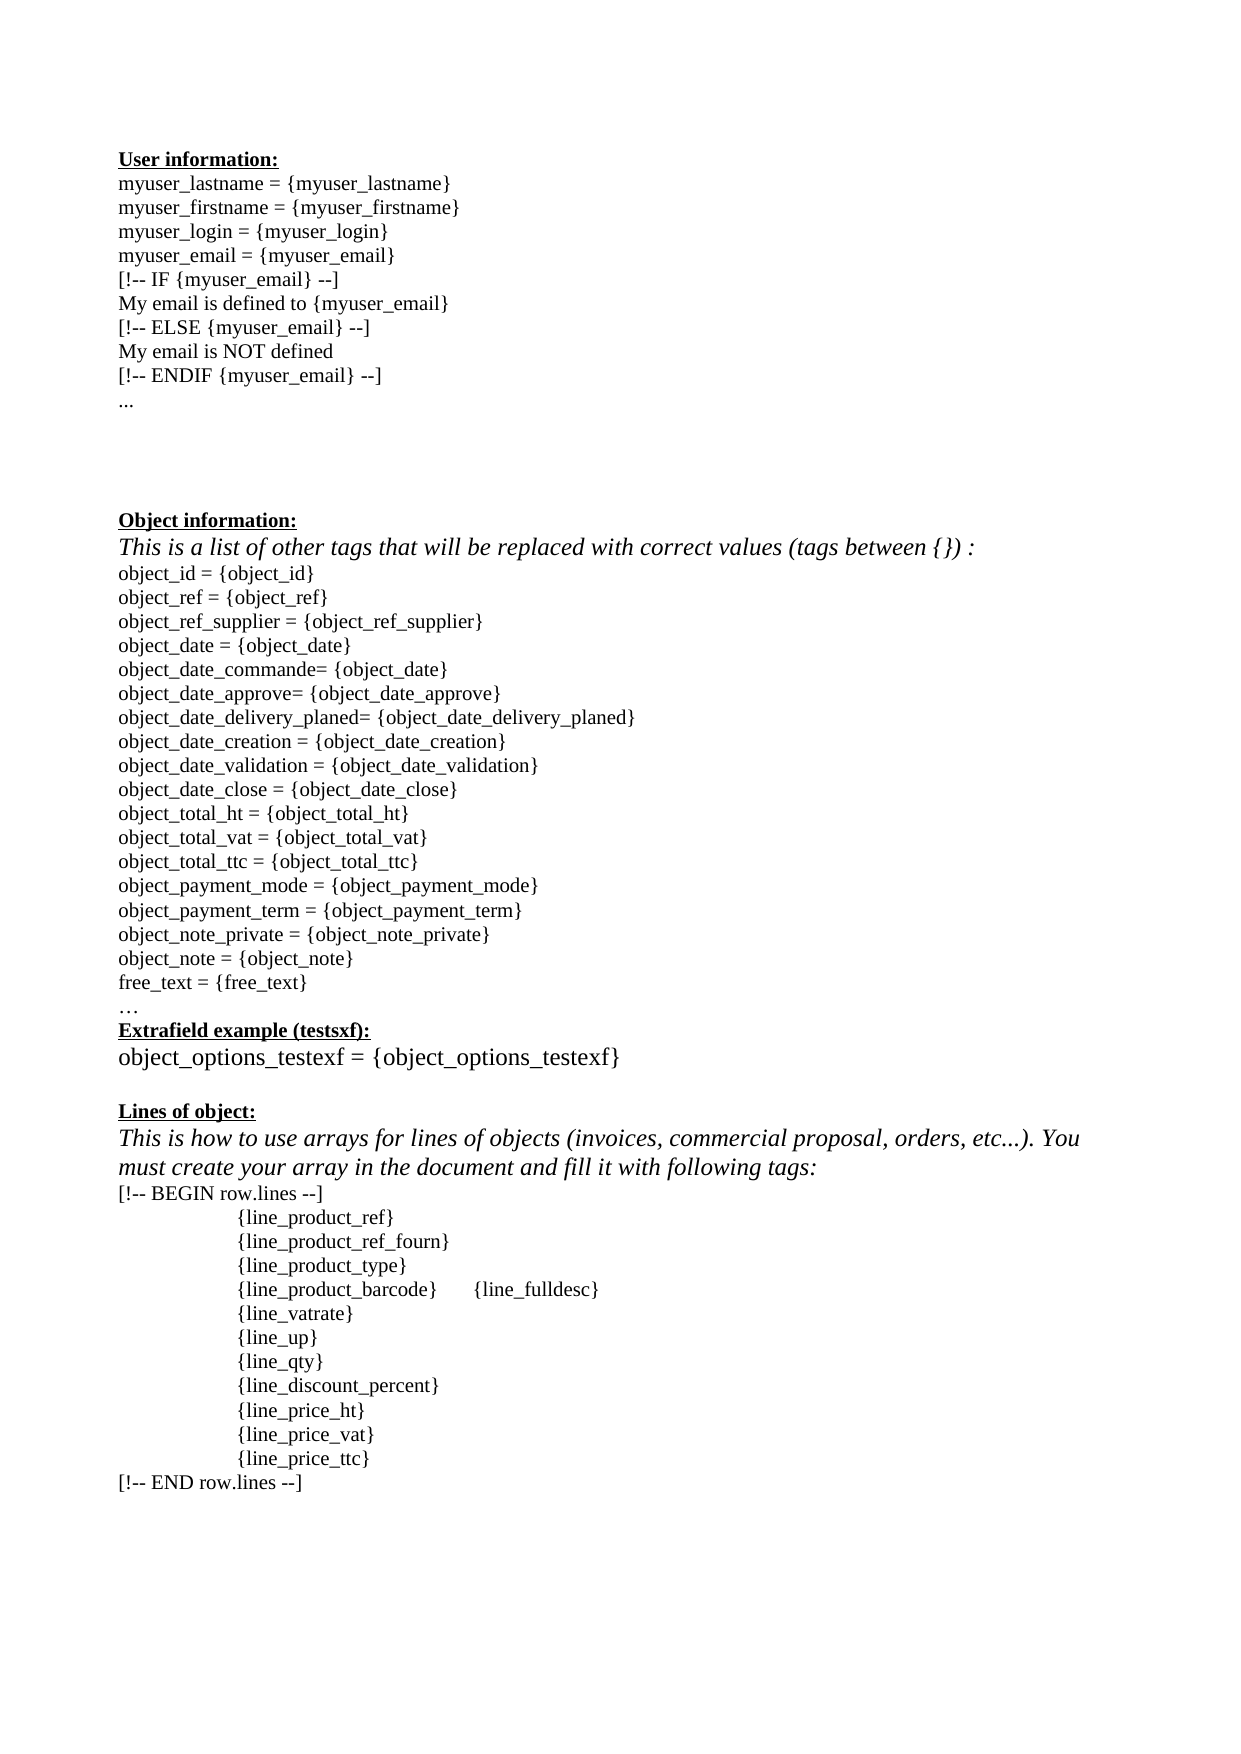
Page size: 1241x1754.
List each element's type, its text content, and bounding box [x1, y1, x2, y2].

text [!-- END row.lines --] [118, 1470, 1122, 1494]
text object_options_testexf = {object_options_testexf} [118, 1042, 1122, 1071]
text This is how to use arrays for lines of objects (invoices, commercial proposal, orders, etc...). You must create your array in the document and fill it with following tags: [118, 1123, 1122, 1181]
text [!-- ENDIF {myuser_email} --] [118, 363, 1122, 387]
text {line_up} [118, 1325, 1122, 1349]
text object_total_ttc = {object_total_ttc} [118, 849, 1122, 873]
text object_date_commande= {object_date} [118, 657, 1122, 681]
text … [118, 994, 1122, 1018]
text [!-- IF {myuser_email} --] [118, 267, 1122, 291]
text This is a list of other tags that will be replaced with correct values (tags between {}) : [118, 532, 1122, 561]
text {line_price_ht} [118, 1397, 1122, 1422]
text object_date = {object_date} [118, 633, 1122, 657]
text User information: [118, 147, 1122, 171]
text ... [118, 387, 1122, 412]
text object_note_private = {object_note_private} [118, 922, 1122, 946]
text object_date_creation = {object_date_creation} [118, 729, 1122, 753]
text object_note = {object_note} [118, 946, 1122, 970]
text object_date_delivery_planed= {object_date_delivery_planed} [118, 705, 1122, 729]
text Extrafield example (testsxf): [118, 1018, 1122, 1042]
text Object information: [118, 508, 1122, 532]
text My email is defined to {myuser_email} [118, 291, 1122, 315]
text {line_discount_percent} [118, 1373, 1122, 1397]
text object_total_ht = {object_total_ht} [118, 801, 1122, 825]
text {line_price_vat} [118, 1422, 1122, 1446]
text object_id = {object_id} [118, 561, 1122, 585]
text object_total_vat = {object_total_vat} [118, 825, 1122, 849]
text myuser_lastname = {myuser_lastname} [118, 171, 1122, 195]
text object_date_close = {object_date_close} [118, 777, 1122, 801]
text object_payment_term = {object_payment_term} [118, 897, 1122, 922]
text [!-- BEGIN row.lines --] [118, 1181, 1122, 1205]
text object_ref_supplier = {object_ref_supplier} [118, 609, 1122, 633]
text {line_product_type} [118, 1253, 1122, 1277]
text object_date_approve= {object_date_approve} [118, 681, 1122, 705]
text myuser_firstname = {myuser_firstname} [118, 195, 1122, 219]
text {line_vatrate} [118, 1301, 1122, 1325]
text {line_product_ref} [118, 1205, 1122, 1229]
text {line_price_ttc} [118, 1446, 1122, 1470]
text myuser_login = {myuser_login} [118, 219, 1122, 243]
text object_payment_mode = {object_payment_mode} [118, 873, 1122, 897]
text {line_qty} [118, 1349, 1122, 1373]
text [!-- ELSE {myuser_email} --] [118, 315, 1122, 339]
text Lines of object: [118, 1099, 1122, 1123]
text object_date_validation = {object_date_validation} [118, 753, 1122, 777]
text myuser_email = {myuser_email} [118, 243, 1122, 267]
text free_text = {free_text} [118, 970, 1122, 994]
text My email is NOT defined [118, 339, 1122, 363]
text object_ref = {object_ref} [118, 585, 1122, 609]
text {line_product_ref_fourn} [118, 1229, 1122, 1253]
text {line_product_barcode} {line_fulldesc} [118, 1277, 1122, 1301]
